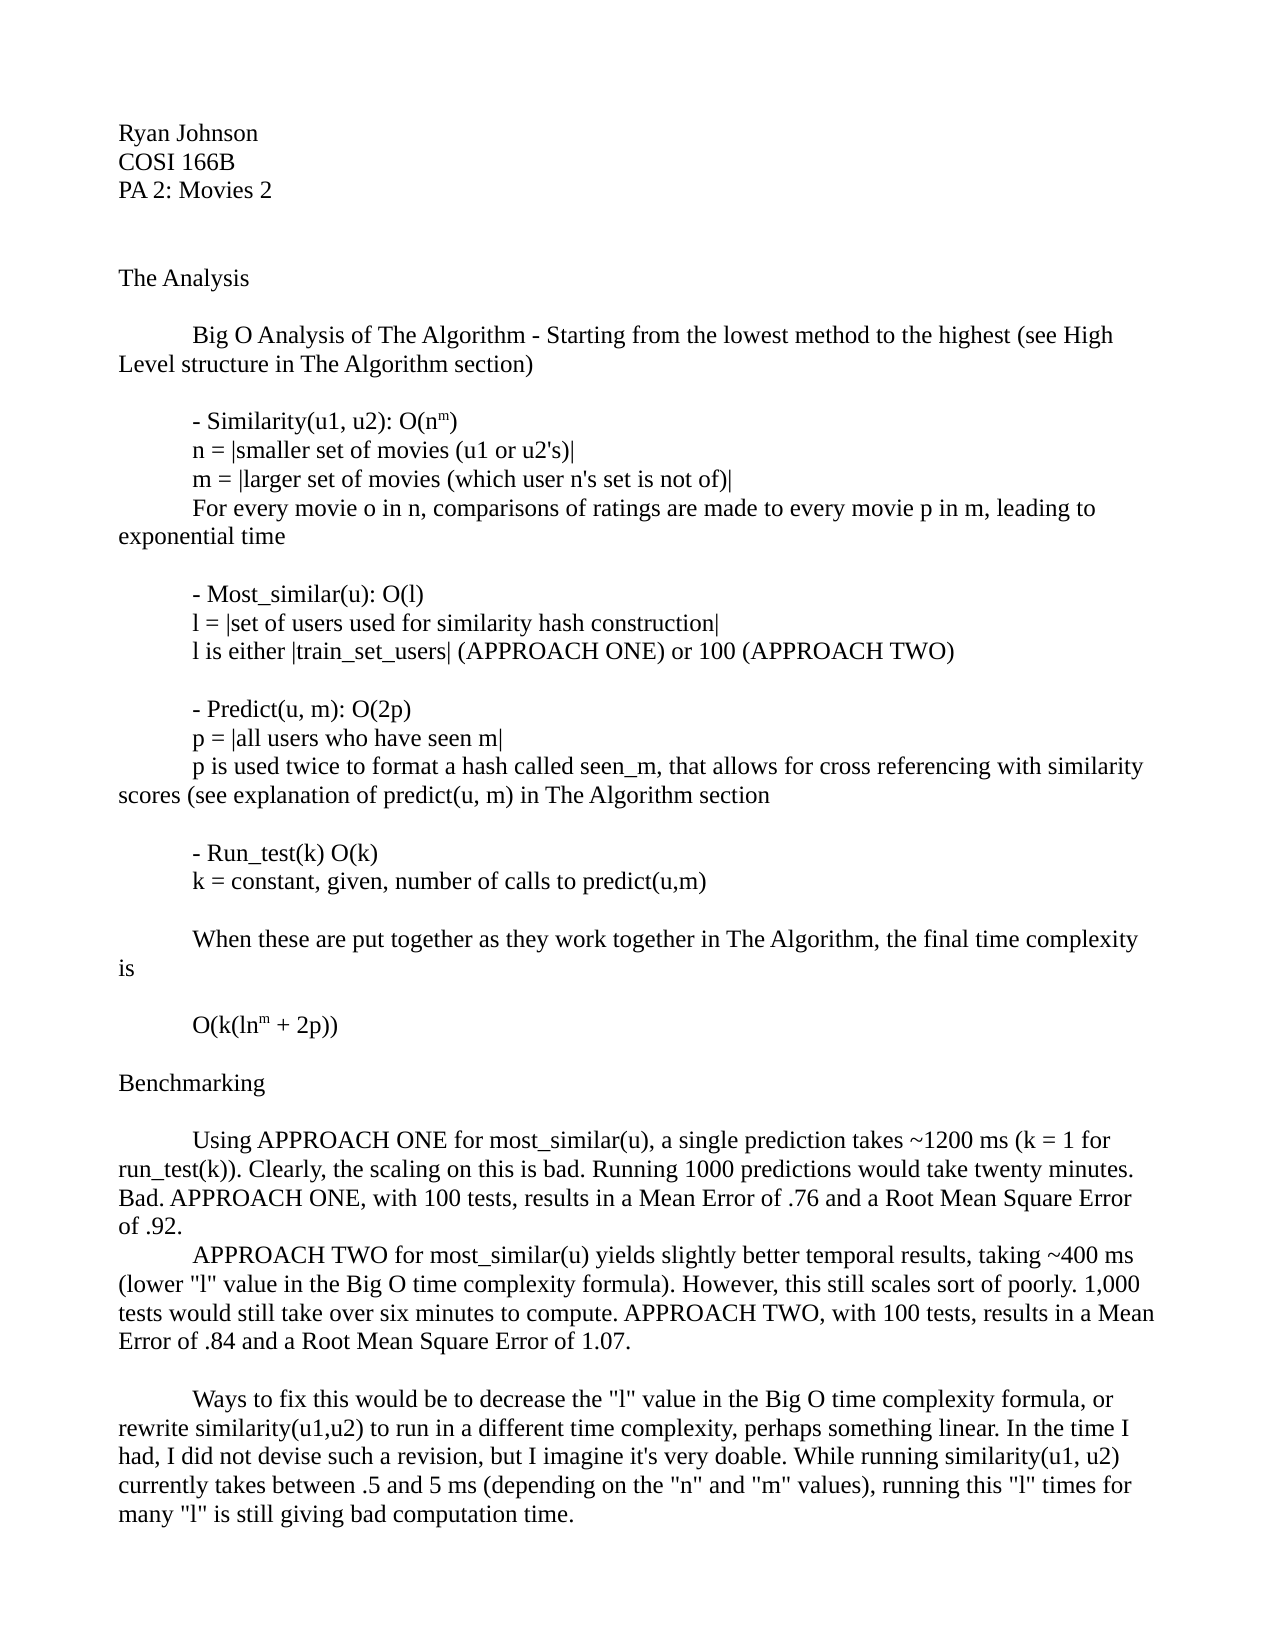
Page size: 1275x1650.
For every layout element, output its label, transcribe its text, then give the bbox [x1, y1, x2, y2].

text Using APPROACH ONE for most_similar(u), a single prediction takes ~1200 ms (k = 1 for run_test(k)). Clearly, the scaling on this is bad. Running 1000 predictions would take twenty minutes. Bad. APPROACH ONE, with 100 tests, results in a Mean Error of .76 and a Root Mean Square Error of .92. [118, 1125, 1157, 1240]
text - Similarity(u1, u2): O(nm) [118, 406, 1157, 435]
text Benchmarking [118, 1068, 1157, 1096]
text l is either |train_set_users| (APPROACH ONE) or 100 (APPROACH TWO) [118, 636, 1157, 665]
text p = |all users who have seen m| [118, 723, 1157, 751]
text APPROACH TWO for most_similar(u) yields slightly better temporal results, taking ~400 ms (lower "l" value in the Big O time complexity formula). However, this still scales sort of poorly. 1,000 tests would still take over six minutes to compute. APPROACH TWO, with 100 tests, results in a Mean Error of .84 and a Root Mean Square Error of 1.07. [118, 1240, 1157, 1355]
text O(k(lnm + 2p)) [118, 1010, 1157, 1039]
text k = constant, given, number of calls to predict(u,m) [118, 866, 1157, 895]
text - Run_test(k) O(k) [118, 838, 1157, 866]
text n = |smaller set of movies (u1 or u2's)| [118, 435, 1157, 464]
text The Analysis [118, 263, 1157, 291]
text - Most_similar(u): O(l) [118, 579, 1157, 608]
text p is used twice to format a hash called seen_m, that allows for cross referencing with similarity scores (see explanation of predict(u, m) in The Algorithm section [118, 751, 1157, 809]
text Ways to fix this would be to decrease the "l" value in the Big O time complexity formula, or rewrite similarity(u1,u2) to run in a different time complexity, perhaps something linear. In the time I had, I did not devise such a revision, but I imagine it's very doable. While running similarity(u1, u2) currently takes between .5 and 5 ms (depending on the "n" and "m" values), running this "l" times for many "l" is still giving bad computation time. [118, 1384, 1157, 1528]
text For every movie o in n, comparisons of ratings are made to every movie p in m, leading to exponential time [118, 493, 1157, 550]
text l = |set of users used for similarity hash construction| [118, 608, 1157, 636]
text Big O Analysis of The Algorithm - Starting from the lowest method to the highest (see High Level structure in The Algorithm section) [118, 320, 1157, 378]
text m = |larger set of movies (which user n's set is not of)| [118, 464, 1157, 493]
text When these are put together as they work together in The Algorithm, the final time complexity is [118, 924, 1157, 981]
text - Predict(u, m): O(2p) [118, 694, 1157, 723]
